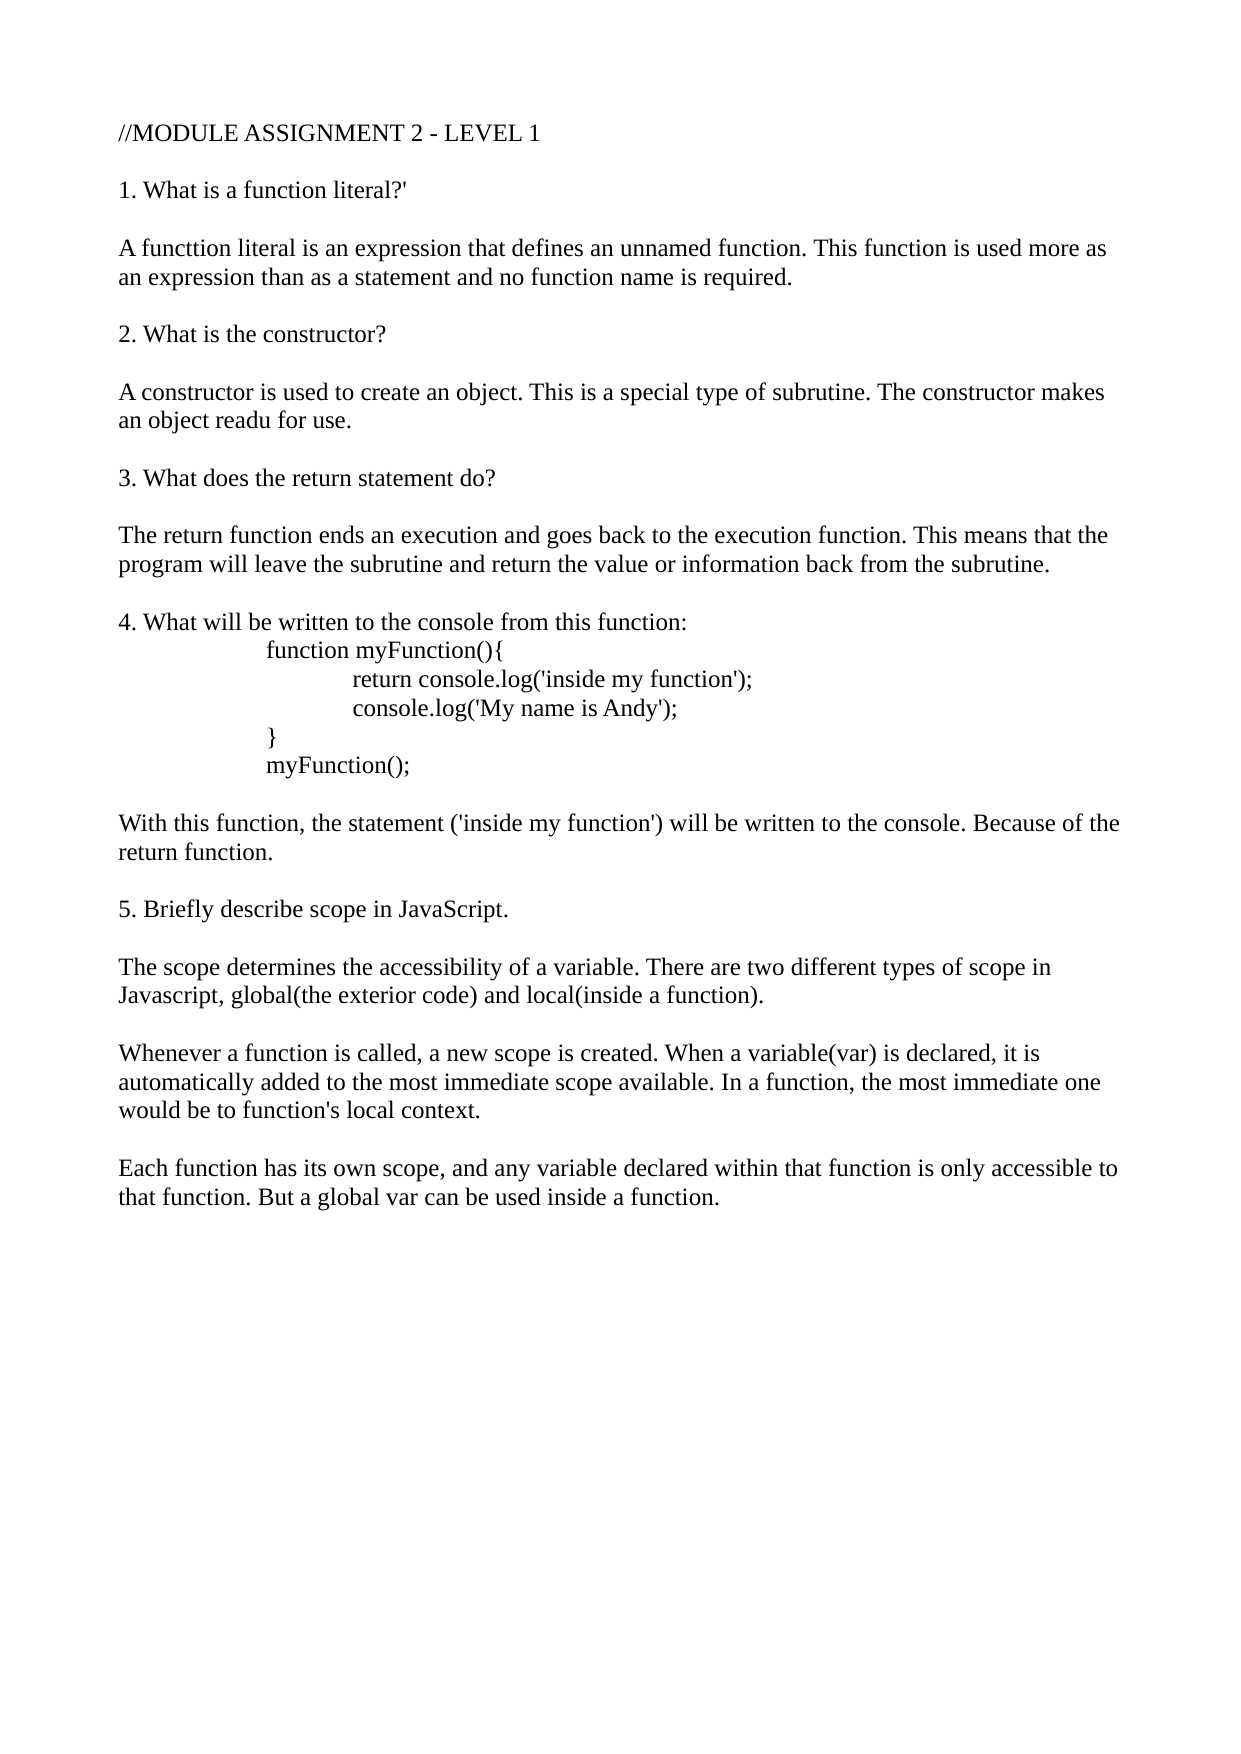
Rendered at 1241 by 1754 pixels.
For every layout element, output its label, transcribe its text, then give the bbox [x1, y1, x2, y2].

text //MODULE ASSIGNMENT 2 - LEVEL 1 1. What is a function literal?' A functtion literal is an expression that defines an unnamed function. This function is used more as an expression than as a statement and no function name is required. 2. What is the constructor? A constructor is used to create an object. This is a special type of subrutine. The constructor makes an object readu for use. 3. What does the return statement do? The return function ends an execution and goes back to the execution function. This means that the program will leave the subrutine and return the value or information back from the subrutine. 4. What will be written to the console from this function: function myFunction(){ return console.log('inside my function'); console.log('My name is Andy'); } myFunction(); With this function, the statement ('inside my function') will be written to the console. Because of the return function. 5. Briefly describe scope in JavaScript. The scope determines the accessibility of a variable. There are two different types of scope in Javascript, global(the exterior code) and local(inside a function). Whenever a function is called, a new scope is created. When a variable(var) is declared, it is automatically added to the most immediate scope available. In a function, the most immediate one would be to function's local context. Each function has its own scope, and any variable declared within that function is only accessible to that function. But a global var can be used inside a function. [118, 118, 1122, 1211]
